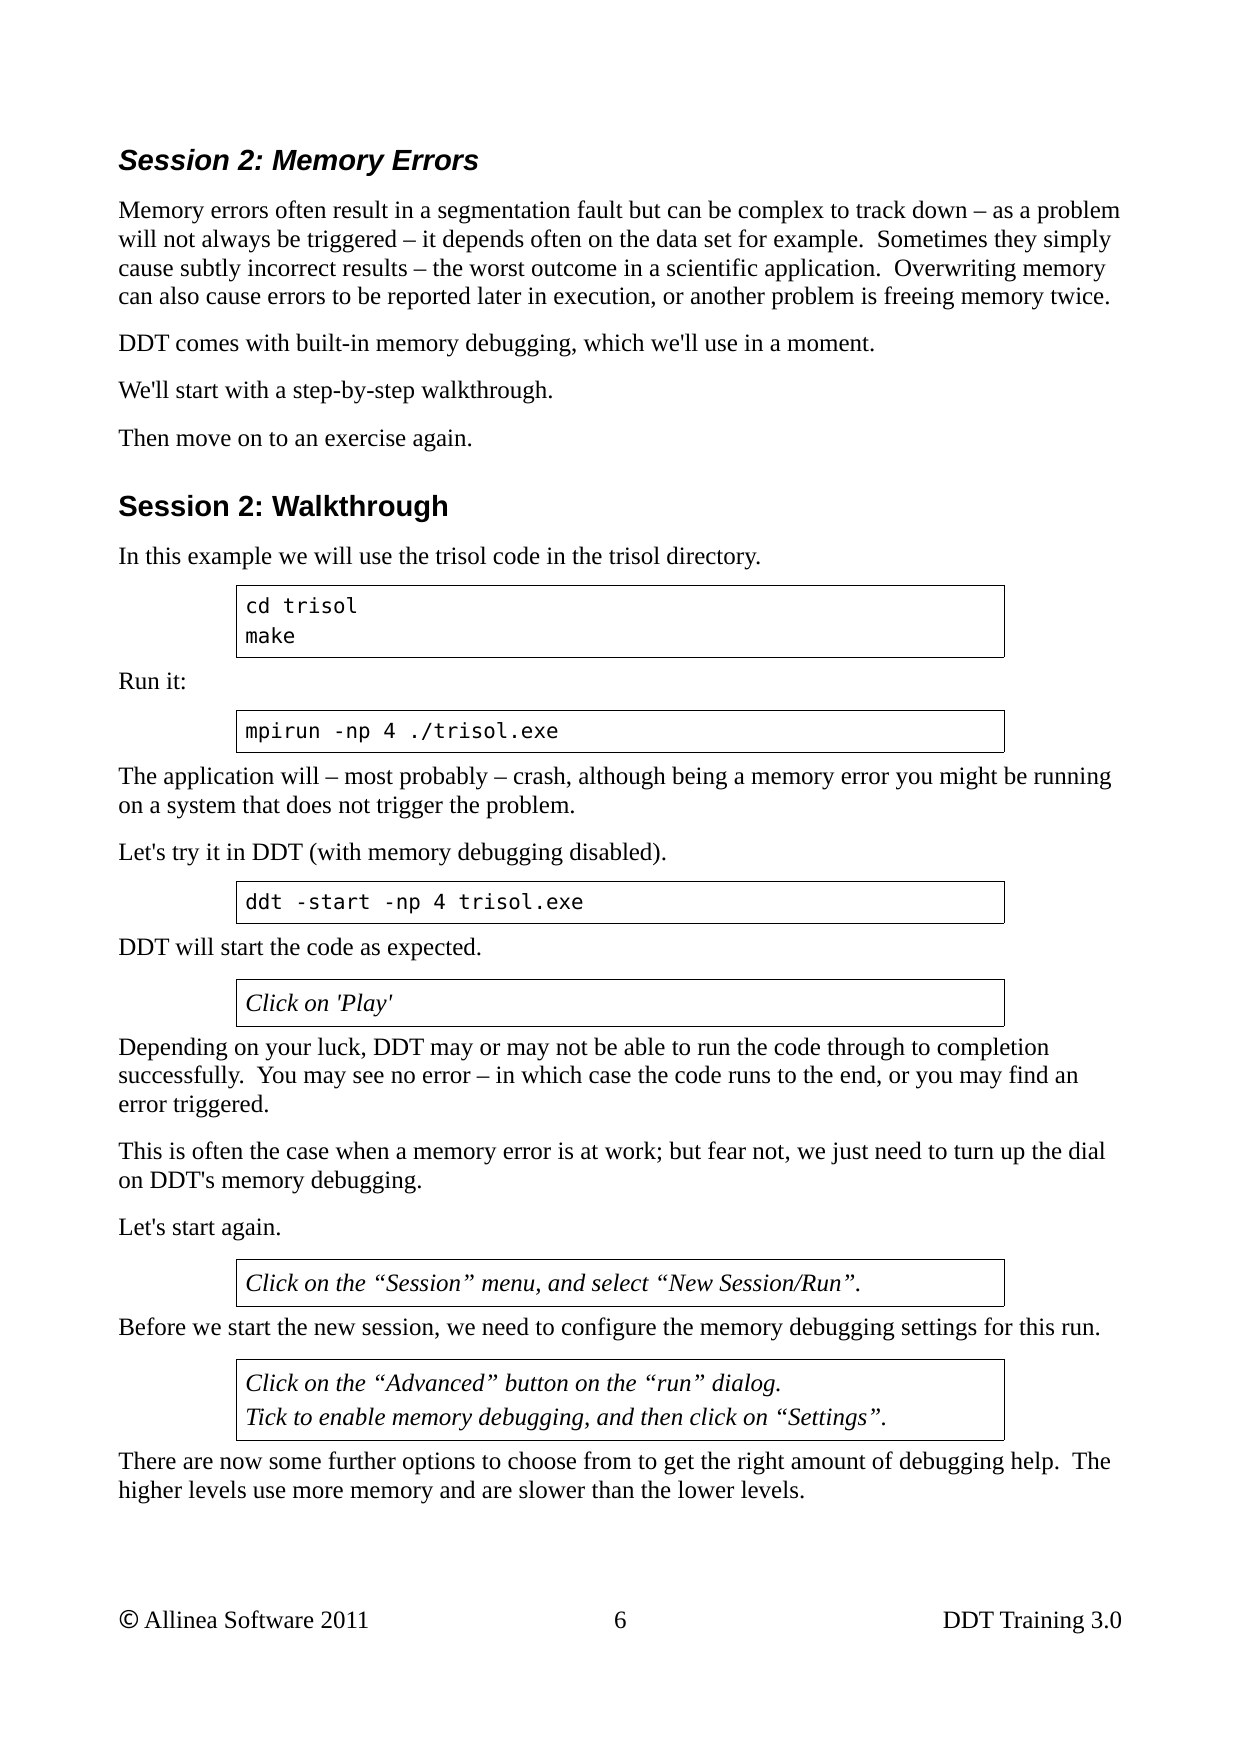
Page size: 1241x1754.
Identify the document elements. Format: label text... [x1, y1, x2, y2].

text Let's start again. [118, 1212, 1122, 1241]
text DDT will start the code as expected. [118, 932, 1122, 961]
text Click on 'Play' [237, 980, 1004, 1026]
text Depending on your luck, DDT may or may not be able to run the code through to completion successfully. You may see no error – in which case the code runs to the end, or you may find an error triggered. [118, 1032, 1122, 1118]
text Memory errors often result in a segmentation fault but can be complex to track down – as a problem will not always be triggered – it depends often on the data set for example. Sometimes they simply cause subtly incorrect results – the worst outcome in a scientific application. Overwriting memory can also cause errors to be reported later in execution, or another problem is freeing memory twice. [118, 195, 1122, 310]
subtitle Session 2: Memory Errors [118, 143, 1122, 177]
text There are now some further options to choose from to get the right amount of debugging help. The higher levels use more memory and are slower than the lower levels. [118, 1446, 1122, 1504]
text ddt -start -np 4 trisol.exe [237, 882, 1004, 923]
text DDT comes with built-in memory debugging, which we'll use in a moment. [118, 328, 1122, 357]
subtitle Session 2: Walkthrough [118, 489, 1122, 522]
text make [237, 615, 1004, 657]
text cd trisol [237, 586, 1004, 615]
text Before we start the new session, we need to configure the memory debugging settings for this run. [118, 1312, 1122, 1341]
text Click on the “Advanced” button on the “run” dialog. [237, 1360, 1004, 1393]
text Let's try it in DDT (with memory debugging disabled). [118, 837, 1122, 866]
text We'll start with a step-by-step walkthrough. [118, 376, 1122, 404]
text Click on the “Session” menu, and select “New Session/Run”. [237, 1260, 1004, 1306]
text In this example we will use the trisol code in the trisol directory. [118, 541, 1122, 569]
text Then move on to an exercise again. [118, 423, 1122, 451]
text The application will – most probably – crash, although being a memory error you might be running on a system that does not trigger the problem. [118, 761, 1122, 818]
text Tick to enable memory debugging, and then click on “Settings”. [237, 1393, 1004, 1440]
text mpirun -np 4 ./trisol.exe [237, 711, 1004, 752]
text This is often the case when a memory error is at work; but fear not, we just need to turn up the dial on DDT's memory debugging. [118, 1136, 1122, 1194]
text Run it: [118, 666, 1122, 695]
